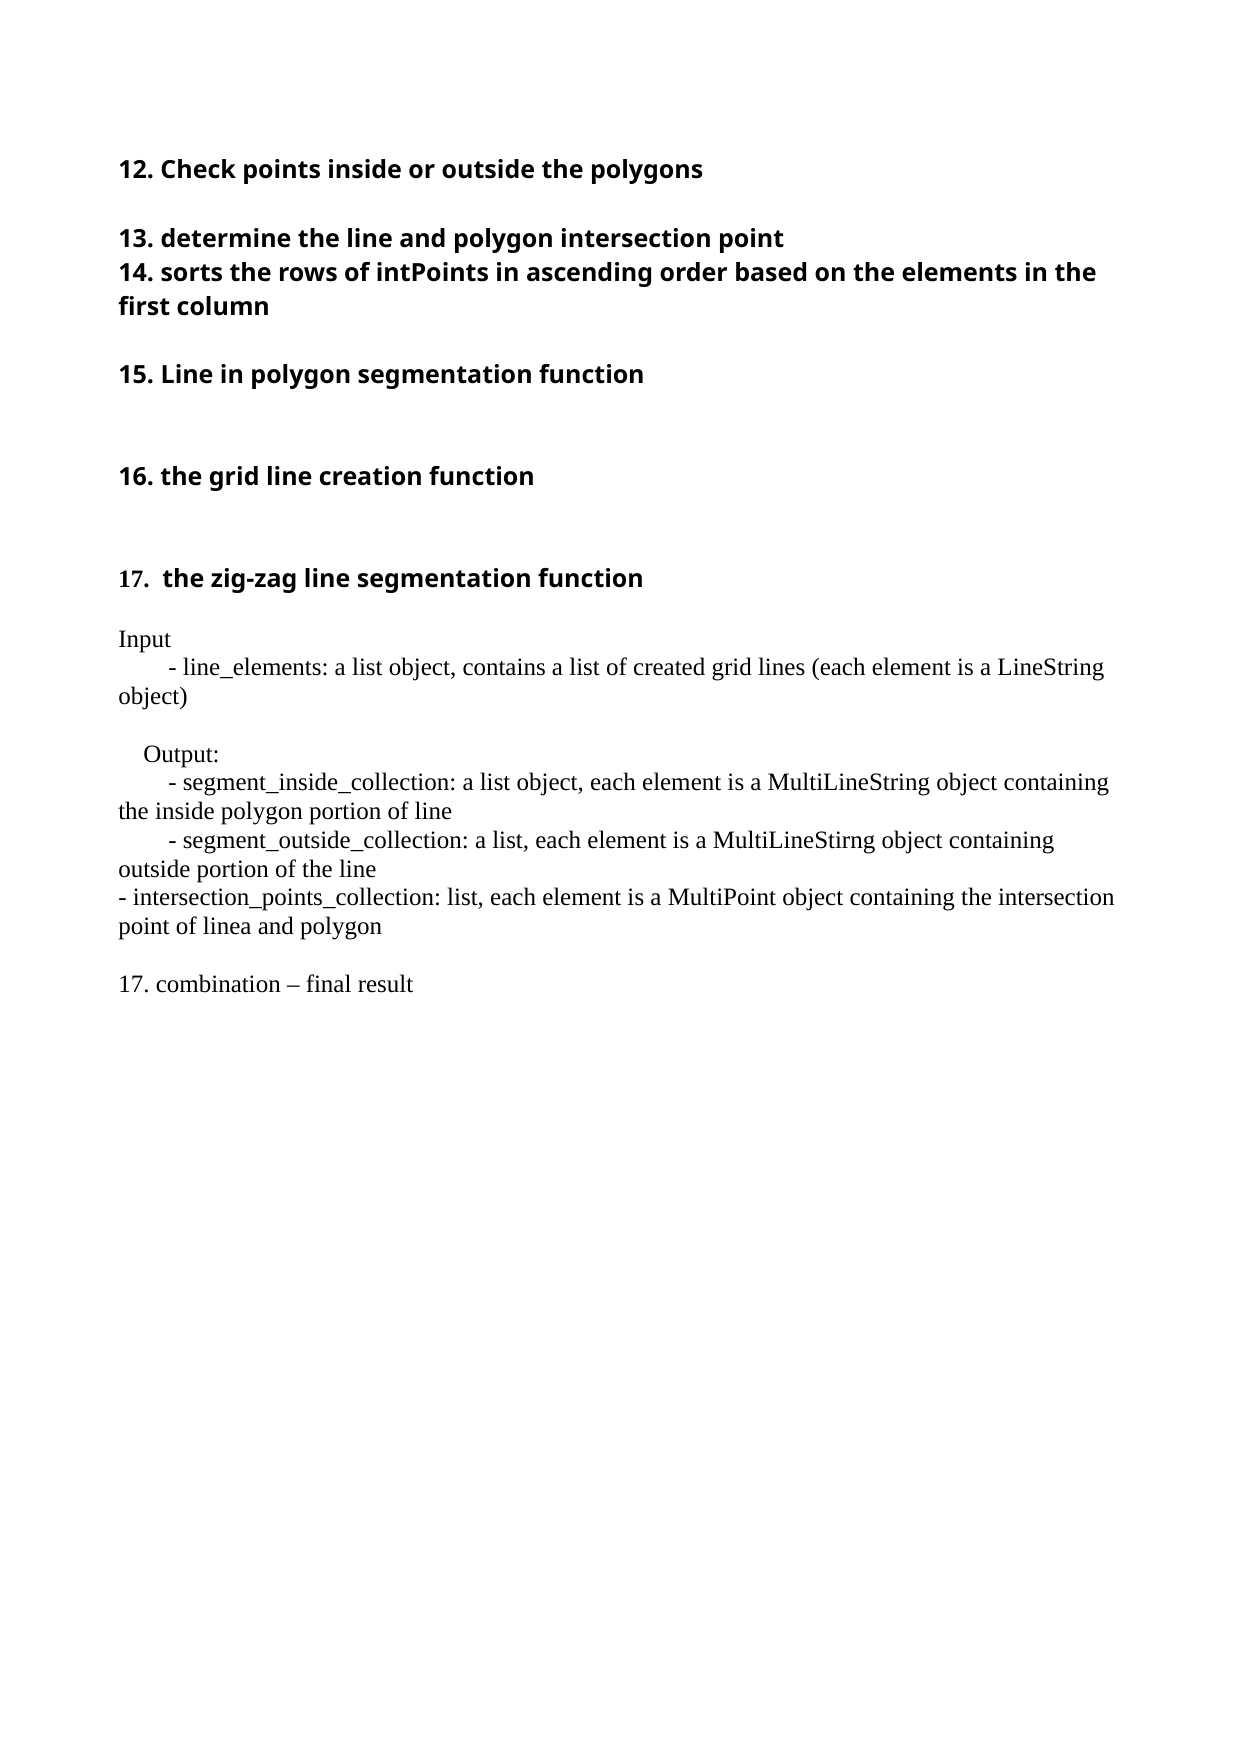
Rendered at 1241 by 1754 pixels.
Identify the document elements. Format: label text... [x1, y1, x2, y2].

text Output: [118, 739, 1122, 767]
text - intersection_points_collection: list, each element is a MultiPoint object containing the intersection point of linea and polygon [118, 882, 1122, 940]
text - segment_outside_collection: a list, each element is a MultiLineStirng object containing outside portion of the line [118, 825, 1122, 882]
text 12. Check points inside or outside the polygons [118, 152, 1122, 186]
text Input [118, 624, 1122, 652]
text 14. sorts the rows of intPoints in ascending order based on the elements in the first column [118, 254, 1122, 322]
text 17. combination – final result [118, 969, 1122, 997]
text 17. the zig-zag line segmentation function [118, 561, 1122, 595]
text 16. the grid line creation function [118, 459, 1122, 493]
text 13. determine the line and polygon intersection point [118, 220, 1122, 254]
text - line_elements: a list object, contains a list of created grid lines (each element is a LineString object) [118, 652, 1122, 710]
text - segment_inside_collection: a list object, each element is a MultiLineString object containing the inside polygon portion of line [118, 767, 1122, 825]
text 15. Line in polygon segmentation function [118, 357, 1122, 391]
